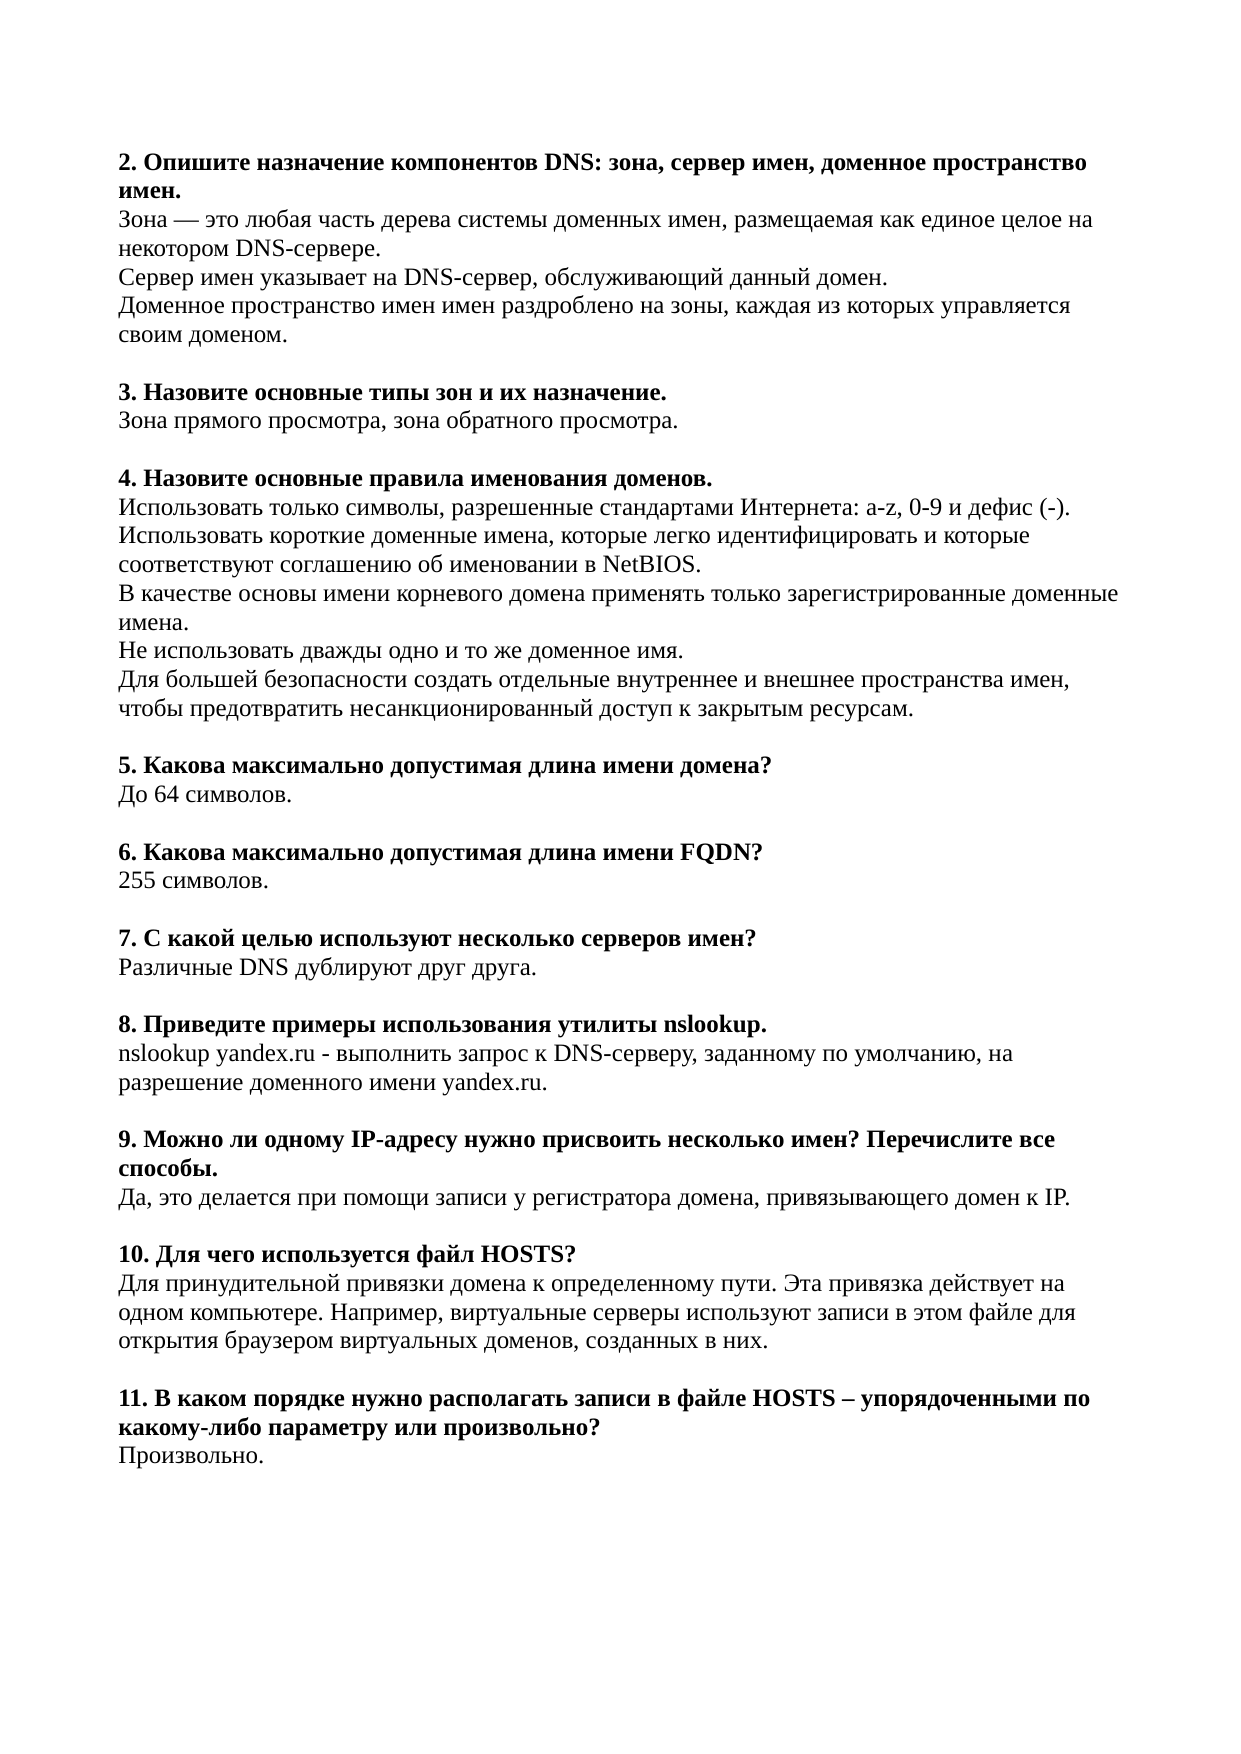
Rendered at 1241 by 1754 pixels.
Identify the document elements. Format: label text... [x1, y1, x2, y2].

text 2. Опишите назначение компонентов DNS: зона, сервер имен, доменное пространство имен. Зона — это любая часть дерева системы доменных имен, размещаемая как единое целое на некотором DNS-сервере. Сервер имен указывает на DNS-сервер, обслуживающий данный домен. Доменное пространство имен имен раздроблено на зоны, каждая из которых управляется своим доменом. 3. Назовите основные типы зон и их назначение. Зона прямого просмотра, зона обратного просмотра. 4. Назовите основные правила именования доменов. Использовать только символы, разрешенные стандартами Интернета: а-z, 0-9 и дефис (-). Использовать короткие доменные имена, которые легко идентифицировать и которые соответствуют соглашению об именовании в NetBIOS. В качестве основы имени корневого домена применять только зарегистрированные доменные имена. Не использовать дважды одно и то же доменное имя. Для большей безопасности создать отдельные внутреннее и внешнее пространства имен, чтобы предотвратить несанкционированный доступ к закрытым ресурсам. 5. Какова максимально допустимая длина имени домена? До 64 символов. 6. Какова максимально допустимая длина имени FQDN? 255 символов. 7. С какой целью используют несколько серверов имен? Различные DNS дублируют друг друга. 8. Приведите примеры использования утилиты nslookup. nslookup yandex.ru - выполнить запрос к DNS-серверу, заданному по умолчанию, на разрешение доменного имени yandex.ru. 9. Можно ли одному IP-адресу нужно присвоить несколько имен? Перечислите все способы. Да, это делается при помощи записи у регистратора домена, привязывающего домен к IP. 10. Для чего используется файл HOSTS? Для принудительной привязки домена к определенному пути. Эта привязка действует на одном компьютере. Например, виртуальные серверы используют записи в этом файле для открытия браузером виртуальных доменов, созданных в них. 11. В каком порядке нужно располагать записи в файле HOSTS – упорядоченными по какому-либо параметру или произвольно? Произвольно. [118, 118, 1122, 1498]
